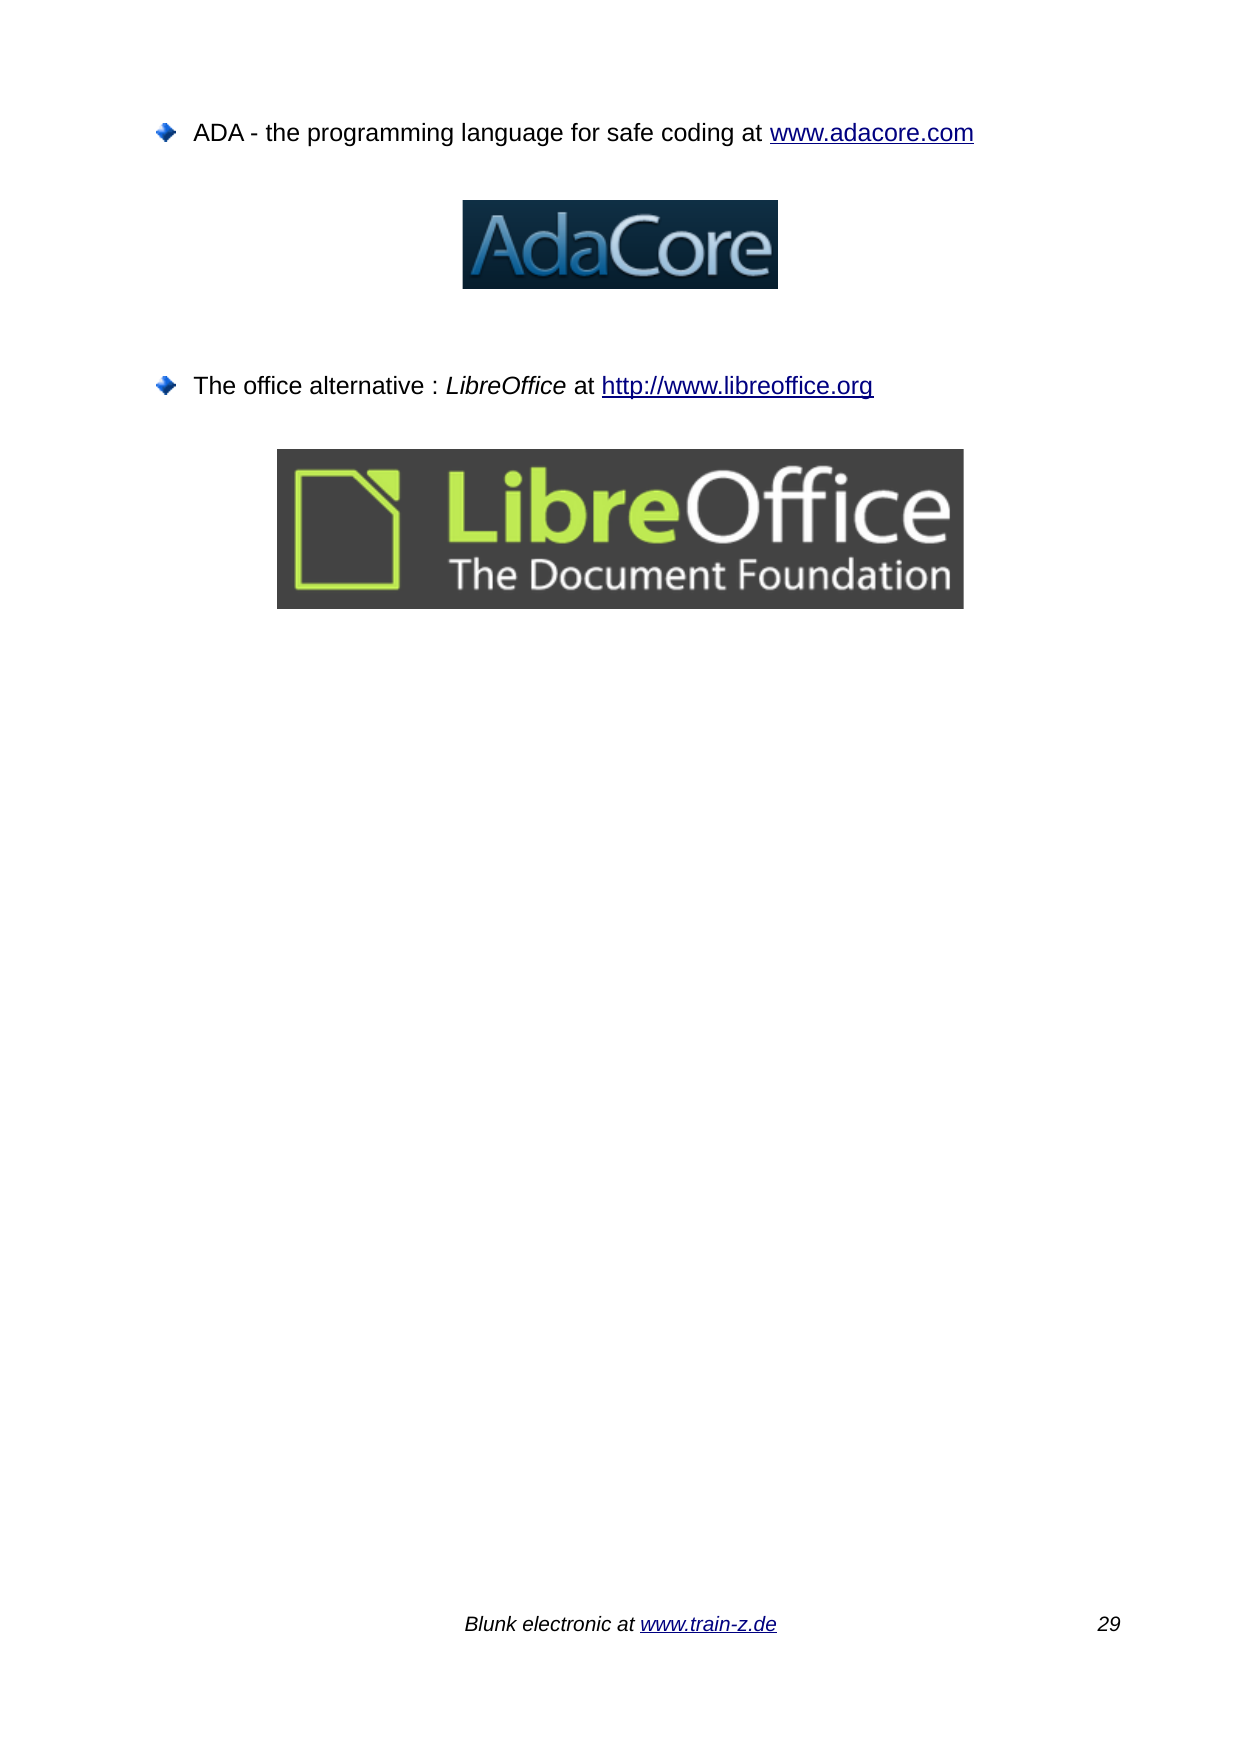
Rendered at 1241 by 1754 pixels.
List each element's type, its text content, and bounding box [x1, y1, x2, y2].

list The office alternative : LibreOffice at http://www.libreoffice.org [156, 371, 1122, 400]
picture [156, 376, 176, 395]
picture [156, 123, 176, 142]
list ADA - the programming language for safe coding at www.adacore.com [156, 118, 1122, 147]
picture [277, 449, 964, 609]
picture [462, 200, 778, 289]
